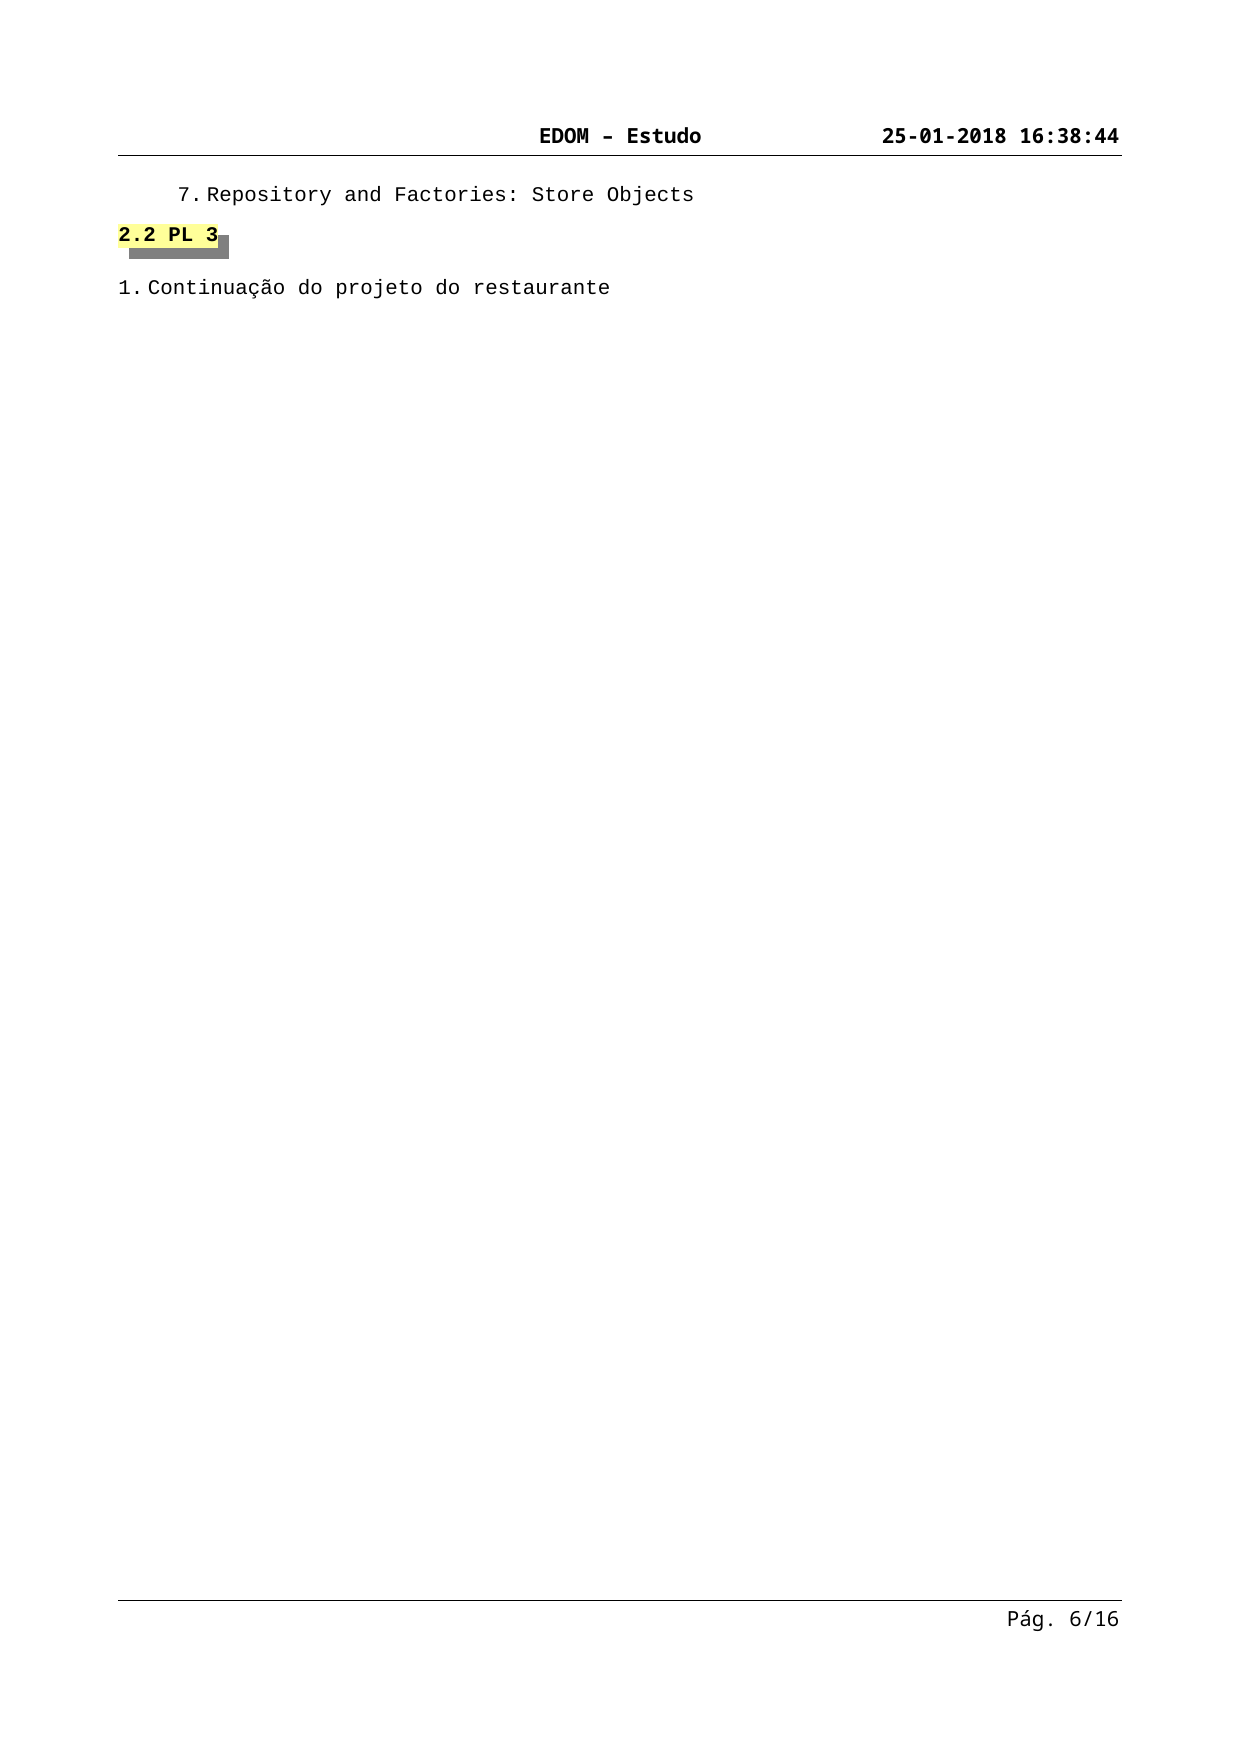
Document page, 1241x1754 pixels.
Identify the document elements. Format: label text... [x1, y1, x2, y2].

subtitle 2.2 PL 3 [218, 224, 1122, 259]
list Repository and Factories: Store Objects [177, 184, 1122, 208]
list Continuação do projeto do restaurante [118, 277, 1122, 301]
